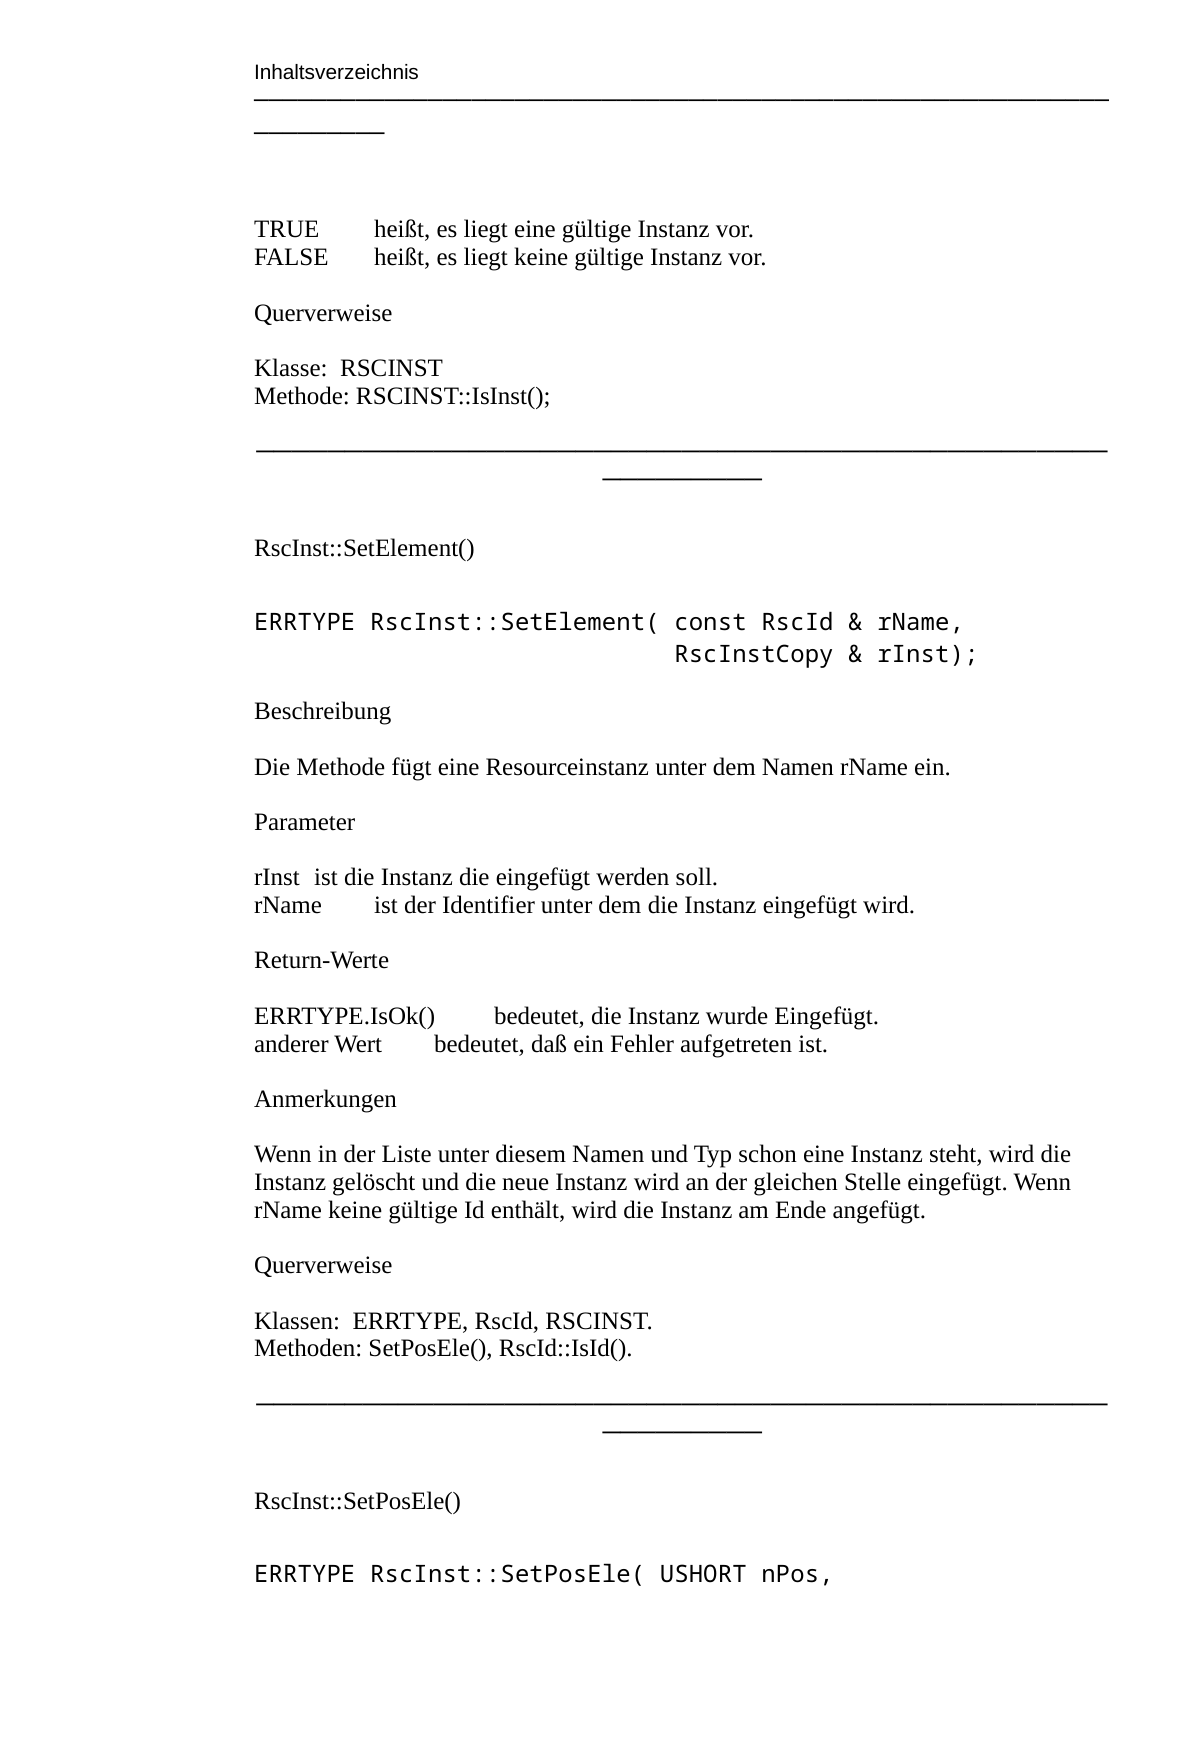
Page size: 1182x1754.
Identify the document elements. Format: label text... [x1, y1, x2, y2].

list ERRTYPE RscInst::SetElement( const RscId & rName, [254, 604, 1110, 637]
text ───────────────────────────────────────────────────────── [254, 437, 1110, 493]
text Klasse: RSCINST [254, 354, 1110, 382]
text Querverweise [254, 1251, 1110, 1279]
text ERRTYPE.IsOk() bedeutet, die Instanz wurde Eingefügt. [254, 1002, 1110, 1030]
text FALSE heißt, es liegt keine gültige Instanz vor. [254, 243, 1110, 271]
text Methode: RSCINST::IsInst(); [254, 382, 1110, 409]
text Parameter [254, 808, 1110, 836]
text rName ist der Identifier unter dem die Instanz eingefügt wird. [254, 891, 1110, 919]
text Return-Werte [254, 947, 1110, 974]
text anderer Wert bedeutet, daß ein Fehler aufgetreten ist. [254, 1030, 1110, 1057]
text Beschreibung [254, 697, 1110, 725]
text ───────────────────────────────────────────────────────── [254, 1390, 1110, 1445]
text Methoden: SetPosEle(), RscId::IsId(). [254, 1334, 1110, 1362]
text rInst ist die Instanz die eingefügt werden soll. [254, 863, 1110, 891]
text Wenn in der Liste unter diesem Namen und Typ schon eine Instanz steht, wird die Instanz gelöscht und die neue Instanz wird an der gleichen Stelle eingefügt. Wenn rName keine gültige Id enthält, wird die Instanz am Ende angefügt. [254, 1141, 1110, 1224]
list RscInstCopy & rInst); [254, 637, 1110, 669]
text TRUE heißt, es liegt eine gültige Instanz vor. [254, 216, 1110, 243]
text Anmerkungen [254, 1085, 1110, 1113]
list ERRTYPE RscInst::SetPosEle( USHORT nPos, [254, 1557, 1110, 1589]
text RscInst::SetPosEle() [254, 1487, 1110, 1515]
text Klassen: ERRTYPE, RscId, RSCINST. [254, 1307, 1110, 1334]
text RscInst::SetElement() [254, 534, 1110, 562]
text Querverweise [254, 299, 1110, 326]
text Die Methode fügt eine Resourceinstanz unter dem Namen rName ein. [254, 753, 1110, 780]
